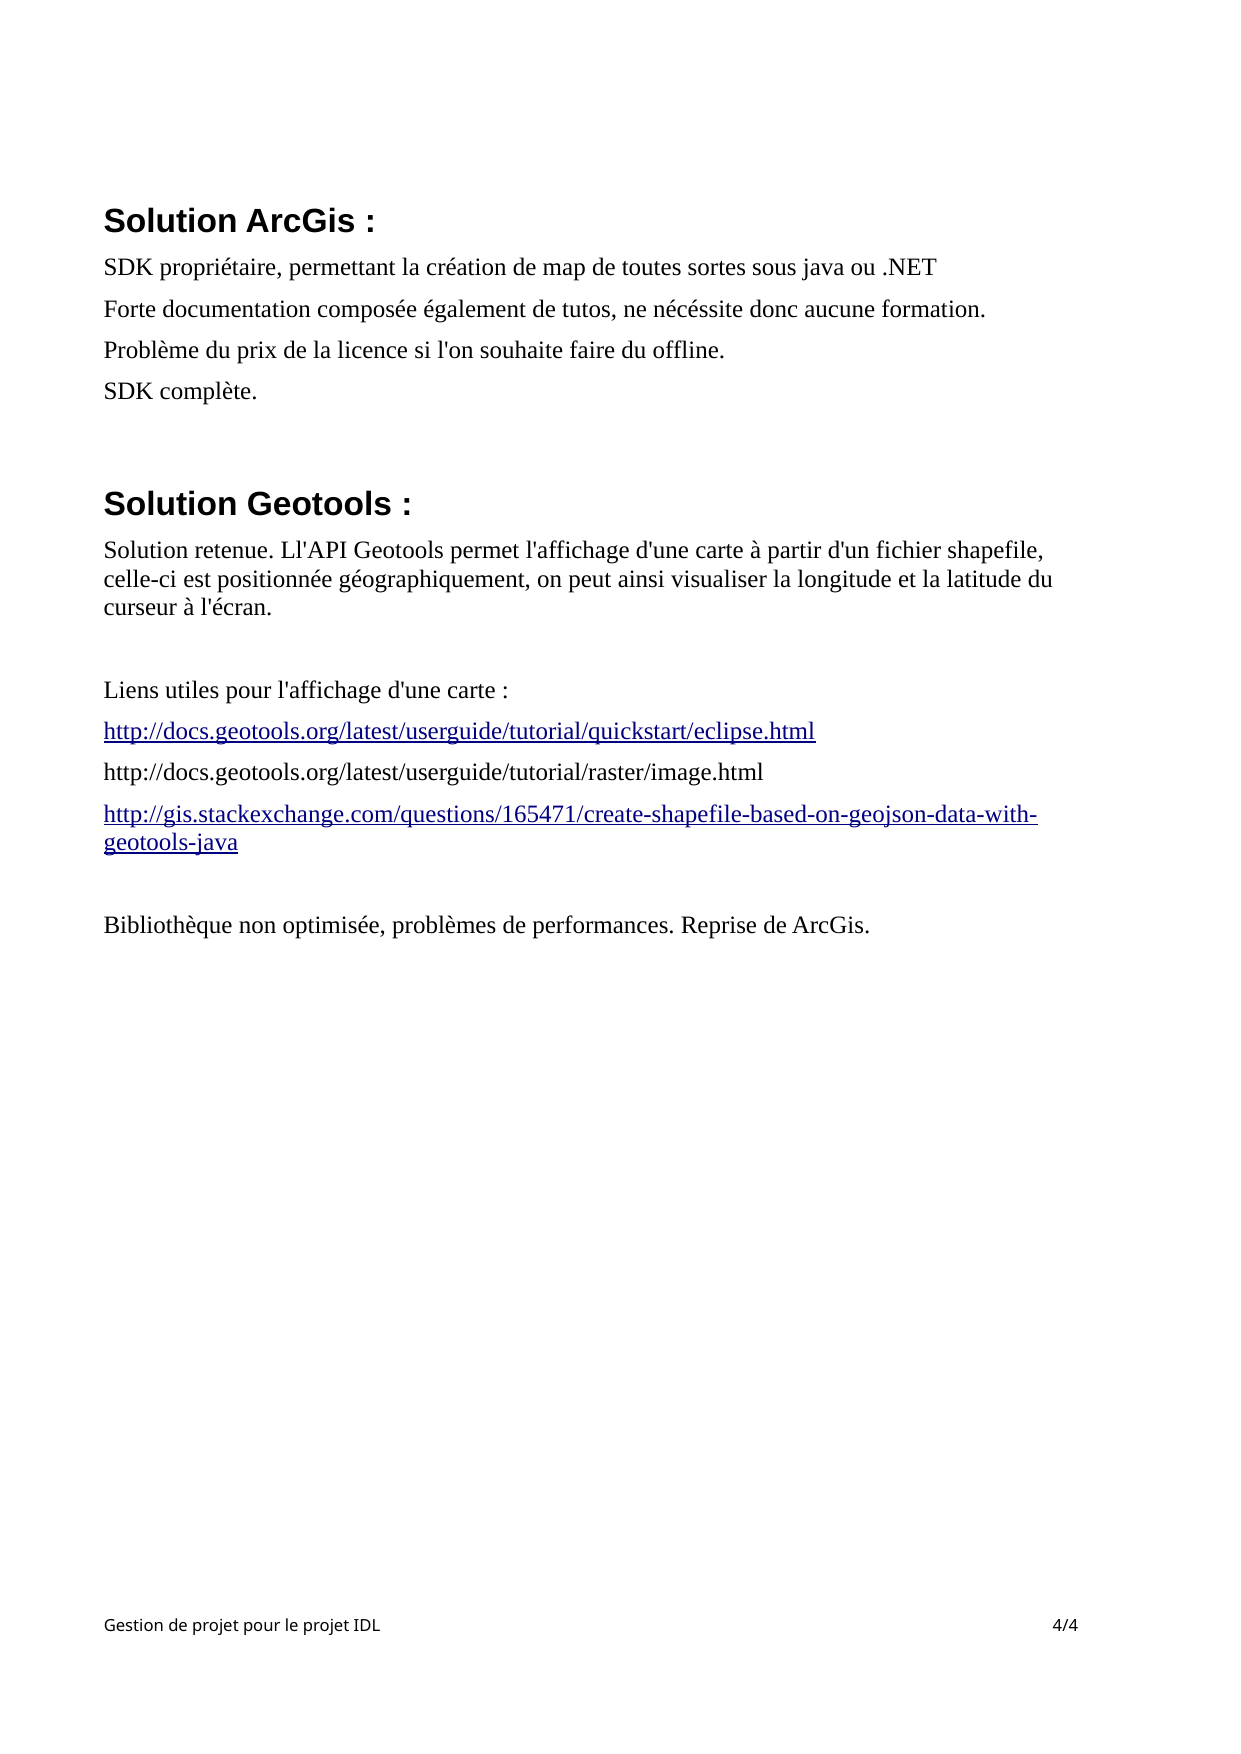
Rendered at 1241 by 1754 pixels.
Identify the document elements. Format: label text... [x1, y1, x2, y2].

text Liens utiles pour l'affichage d'une carte : [103, 675, 1078, 704]
subtitle Solution Geotools : [103, 484, 1078, 522]
text Problème du prix de la licence si l'on souhaite faire du offline. [103, 335, 1078, 364]
text SDK propriétaire, permettant la création de map de toutes sortes sous java ou .NET [103, 252, 1078, 281]
text Forte documentation composée également de tutos, ne nécéssite donc aucune formation. [103, 294, 1078, 322]
text SDK complète. [103, 376, 1078, 405]
text Solution retenue. Ll'API Geotools permet l'affichage d'une carte à partir d'un fichier shapefile, celle-ci est positionnée géographiquement, on peut ainsi visualiser la longitude et la latitude du curseur à l'écran. [103, 535, 1078, 621]
text http://gis.stackexchange.com/questions/165471/create-shapefile-based-on-geojson-data-with-geotools-java [103, 799, 1078, 856]
text http://docs.geotools.org/latest/userguide/tutorial/raster/image.html [103, 757, 1078, 786]
subtitle Solution ArcGis : [103, 201, 1078, 240]
text Bibliothèque non optimisée, problèmes de performances. Reprise de ArcGis. [103, 910, 1078, 939]
text http://docs.geotools.org/latest/userguide/tutorial/quickstart/eclipse.html [103, 716, 1078, 745]
